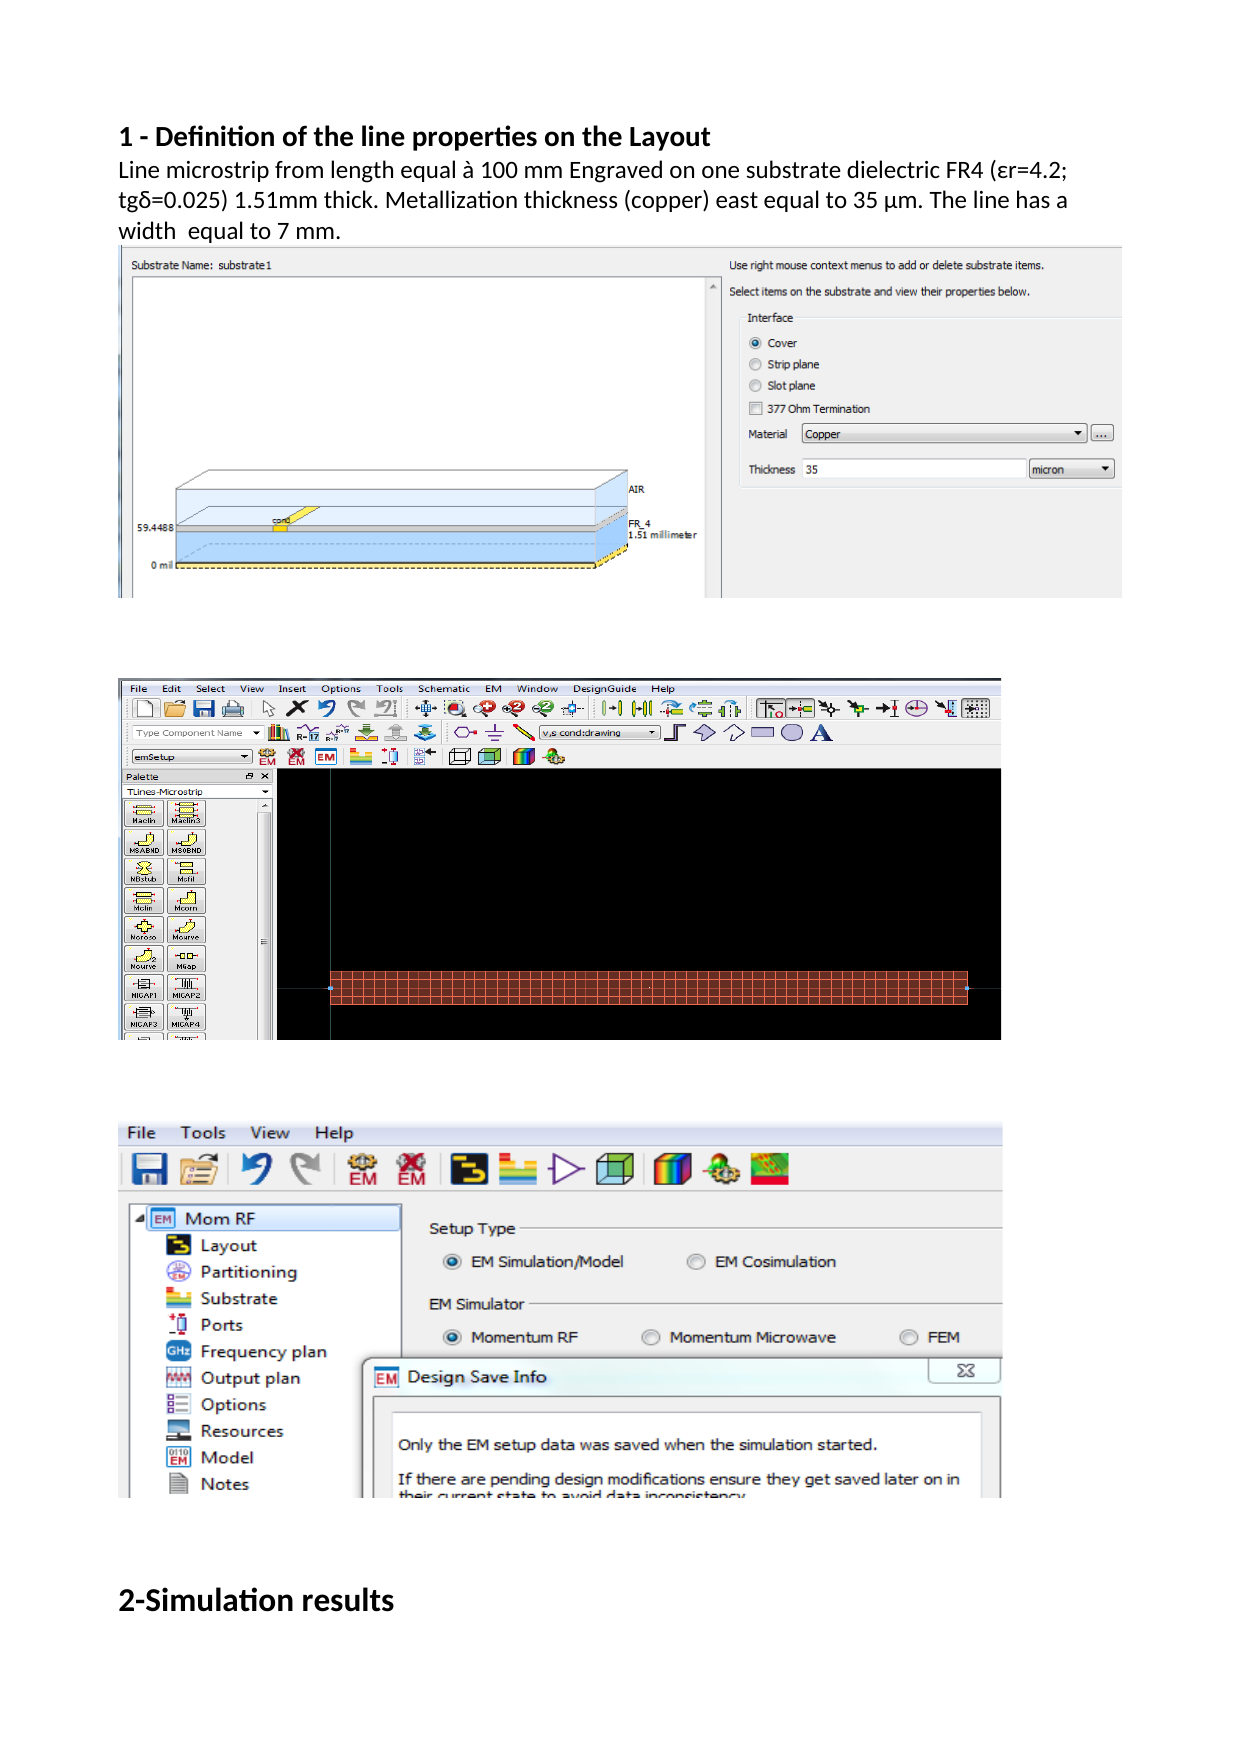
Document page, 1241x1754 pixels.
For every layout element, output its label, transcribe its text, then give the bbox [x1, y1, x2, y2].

text Line microstrip from length equal à 100 mm Engraved on one substrate dielectric FR4 (εr=4.2; tgδ=0.025) 1.51mm thick. Metallization thickness (copper) east equal to 35 μm. The line has a width equal to 7 mm. [118, 154, 1122, 245]
picture [118, 245, 1123, 598]
picture [118, 1120, 1003, 1498]
text 2-Simulation results [118, 1579, 1122, 1620]
text 1 - Definition of the line properties on the Layout [118, 118, 1122, 154]
picture [118, 678, 1002, 1040]
